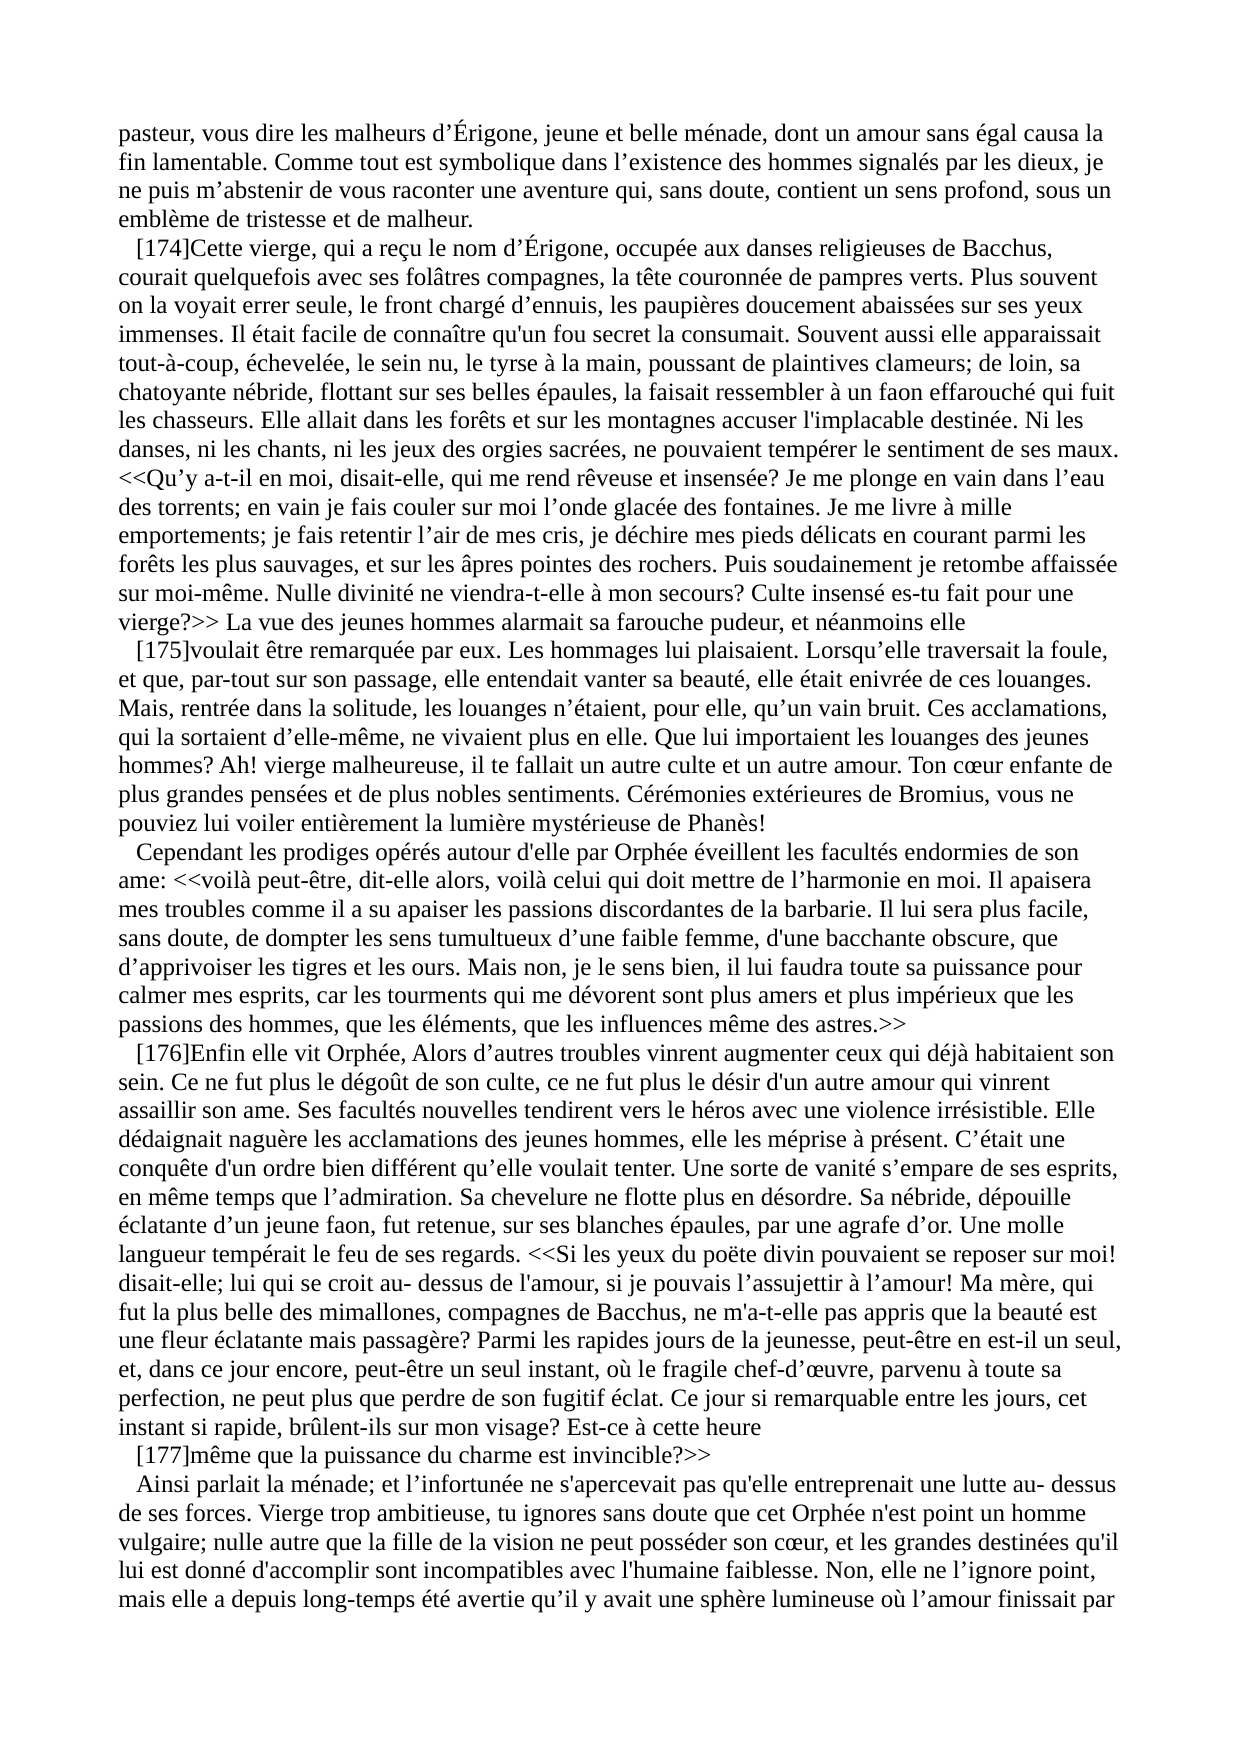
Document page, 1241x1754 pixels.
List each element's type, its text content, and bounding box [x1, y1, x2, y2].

text [175]voulait être remarquée par eux. Les hommages lui plaisaient. Lorsqu’elle traversait la foule, et que, par-tout sur son passage, elle entendait vanter sa beauté, elle était enivrée de ces louanges. Mais, rentrée dans la solitude, les louanges n’étaient, pour elle, qu’un vain bruit. Ces acclamations, qui la sortaient d’elle-même, ne vivaient plus en elle. Que lui importaient les louanges des jeunes hommes? Ah! vierge malheureuse, il te fallait un autre culte et un autre amour. Ton cœur enfante de plus grandes pensées et de plus nobles sentiments. Cérémonies extérieures de Bromius, vous ne pouviez lui voiler entièrement la lumière mystérieuse de Phanès! [118, 636, 1122, 837]
text Ainsi parlait la ménade; et l’infortunée ne s'apercevait pas qu'elle entreprenait une lutte au- dessus de ses forces. Vierge trop ambitieuse, tu ignores sans doute que cet Orphée n'est point un homme vulgaire; nulle autre que la fille de la vision ne peut posséder son cœur, et les grandes destinées qu'il lui est donné d'accomplir sont incompatibles avec l'humaine faiblesse. Non, elle ne l’ignore point, mais elle a depuis long-temps été avertie qu’il y avait une sphère lumineuse où l’amour finissait par [118, 1469, 1122, 1613]
text pasteur, vous dire les malheurs d’Érigone, jeune et belle ménade, dont un amour sans égal causa la fin lamentable. Comme tout est symbolique dans l’existence des hommes signalés par les dieux, je ne puis m’abstenir de vous raconter une aventure qui, sans doute, contient un sens profond, sous un emblème de tristesse et de malheur. [118, 118, 1122, 233]
text Cependant les prodiges opérés autour d'elle par Orphée éveillent les facultés endormies de son ame: <<voilà peut-être, dit-elle alors, voilà celui qui doit mettre de l’harmonie en moi. Il apaisera mes troubles comme il a su apaiser les passions discordantes de la barbarie. Il lui sera plus facile, sans doute, de dompter les sens tumultueux d’une faible femme, d'une bacchante obscure, que d’apprivoiser les tigres et les ours. Mais non, je le sens bien, il lui faudra toute sa puissance pour calmer mes esprits, car les tourments qui me dévorent sont plus amers et plus impérieux que les passions des hommes, que les éléments, que les influences même des astres.>> [118, 837, 1122, 1038]
text [177]même que la puissance du charme est invincible?>> [118, 1441, 1122, 1469]
text [176]Enfin elle vit Orphée, Alors d’autres troubles vinrent augmenter ceux qui déjà habitaient son sein. Ce ne fut plus le dégoût de son culte, ce ne fut plus le désir d'un autre amour qui vinrent assaillir son ame. Ses facultés nouvelles tendirent vers le héros avec une violence irrésistible. Elle dédaignait naguère les acclamations des jeunes hommes, elle les méprise à présent. C’était une conquête d'un ordre bien différent qu’elle voulait tenter. Une sorte de vanité s’empare de ses esprits, en même temps que l’admiration. Sa chevelure ne flotte plus en désordre. Sa nébride, dépouille éclatante d’un jeune faon, fut retenue, sur ses blanches épaules, par une agrafe d’or. Une molle langueur tempérait le feu de ses regards. <<Si les yeux du poëte divin pouvaient se reposer sur moi! disait-elle; lui qui se croit au- dessus de l'amour, si je pouvais l’assujettir à l’amour! Ma mère, qui fut la plus belle des mimallones, compagnes de Bacchus, ne m'a-t-elle pas appris que la beauté est une fleur éclatante mais passagère? Parmi les rapides jours de la jeunesse, peut-être en est-il un seul, et, dans ce jour encore, peut-être un seul instant, où le fragile chef-d’œuvre, parvenu à toute sa perfection, ne peut plus que perdre de son fugitif éclat. Ce jour si remarquable entre les jours, cet instant si rapide, brûlent-ils sur mon visage? Est-ce à cette heure [118, 1038, 1122, 1441]
text [174]Cette vierge, qui a reçu le nom d’Érigone, occupée aux danses religieuses de Bacchus, courait quelquefois avec ses folâtres compagnes, la tête couronnée de pampres verts. Plus souvent on la voyait errer seule, le front chargé d’ennuis, les paupières doucement abaissées sur ses yeux immenses. Il était facile de connaître qu'un fou secret la consumait. Souvent aussi elle apparaissait tout-à-coup, échevelée, le sein nu, le tyrse à la main, poussant de plaintives clameurs; de loin, sa chatoyante nébride, flottant sur ses belles épaules, la faisait ressembler à un faon effarouché qui fuit les chasseurs. Elle allait dans les forêts et sur les montagnes accuser l'implacable destinée. Ni les danses, ni les chants, ni les jeux des orgies sacrées, ne pouvaient tempérer le sentiment de ses maux. <<Qu’y a-t-il en moi, disait-elle, qui me rend rêveuse et insensée? Je me plonge en vain dans l’eau des torrents; en vain je fais couler sur moi l’onde glacée des fontaines. Je me livre à mille emportements; je fais retentir l’air de mes cris, je déchire mes pieds délicats en courant parmi les forêts les plus sauvages, et sur les âpres pointes des rochers. Puis soudainement je retombe affaissée sur moi-même. Nulle divinité ne viendra-t-elle à mon secours? Culte insensé es-tu fait pour une vierge?>> La vue des jeunes hommes alarmait sa farouche pudeur, et néanmoins elle [118, 233, 1122, 636]
